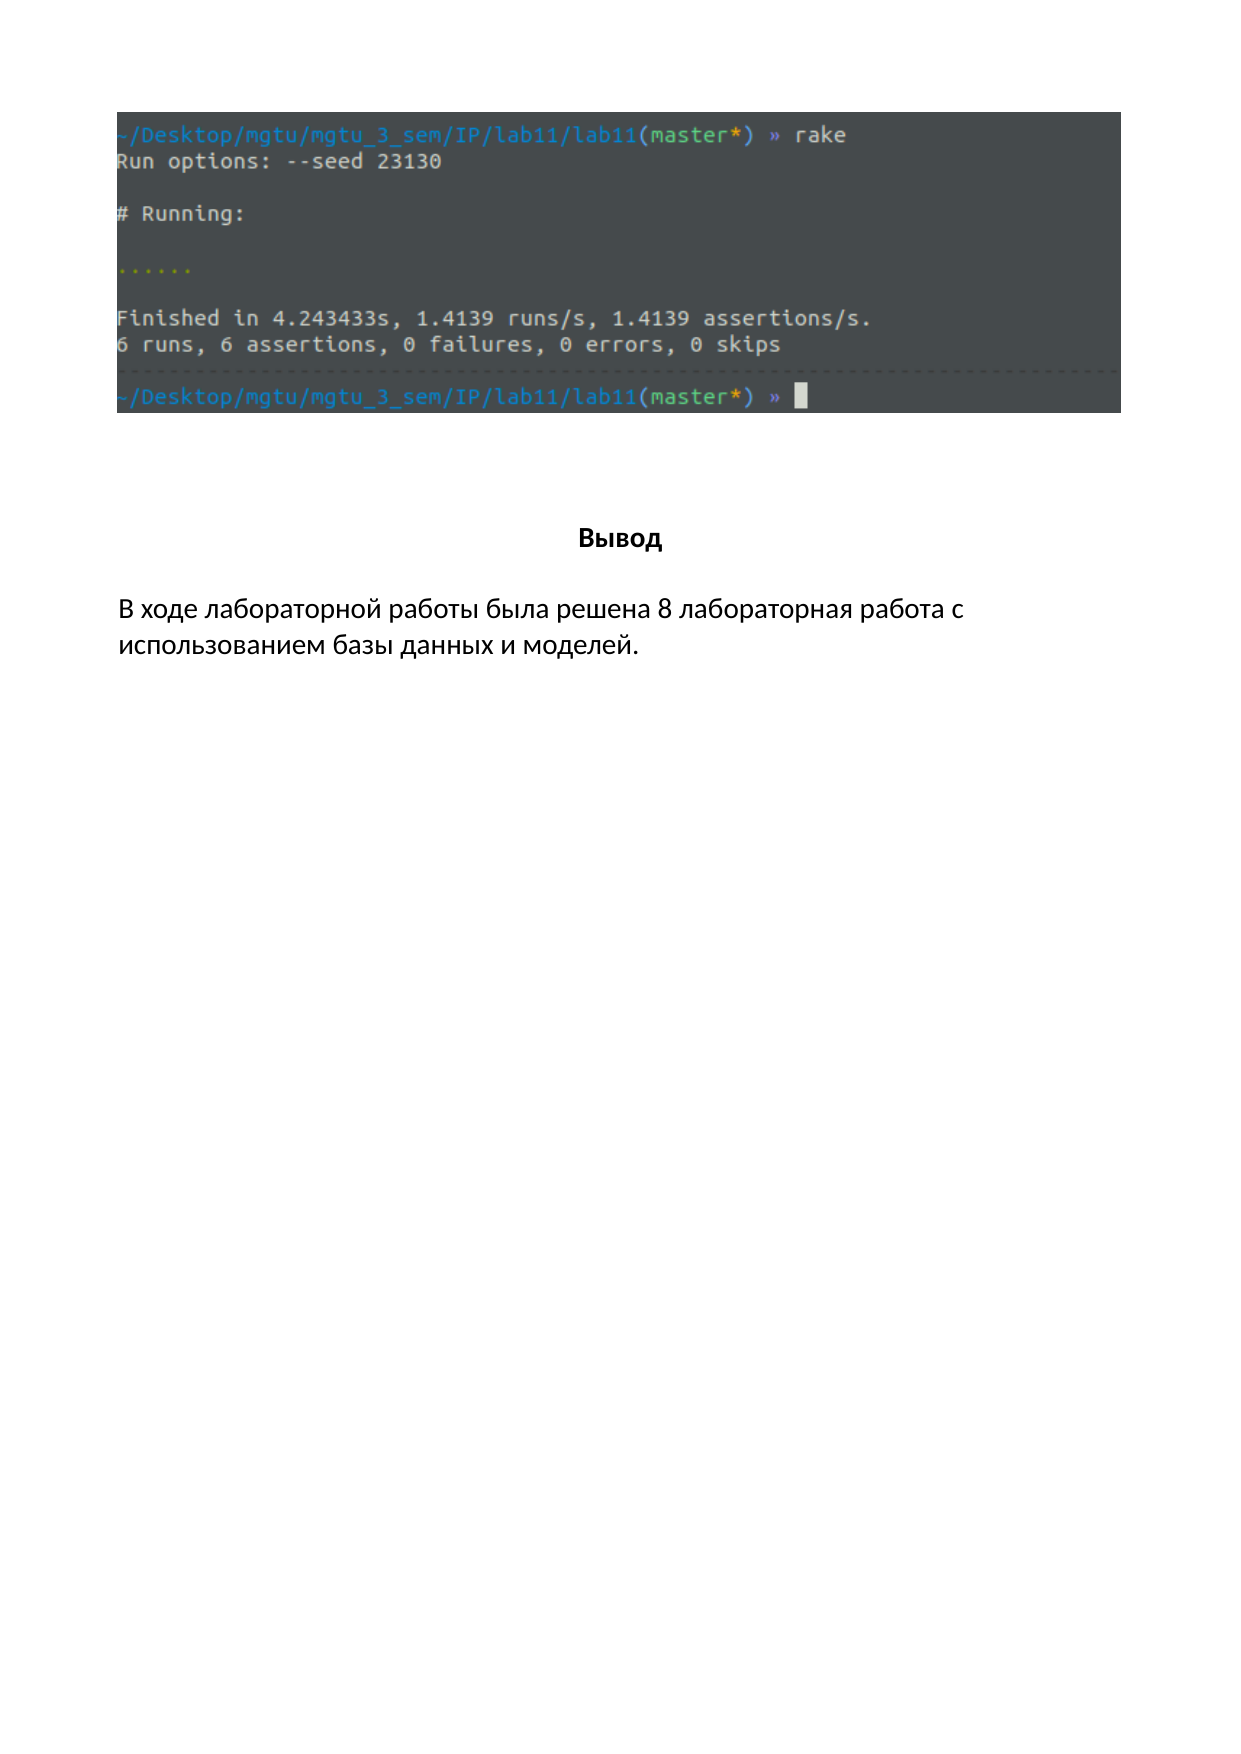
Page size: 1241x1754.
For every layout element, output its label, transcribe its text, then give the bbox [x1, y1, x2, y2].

picture [117, 112, 1121, 413]
text В ходе лабораторной работы была решена 8 лабораторная работа с использованием базы данных и моделей. [118, 591, 1122, 662]
text Вывод [118, 519, 1122, 555]
